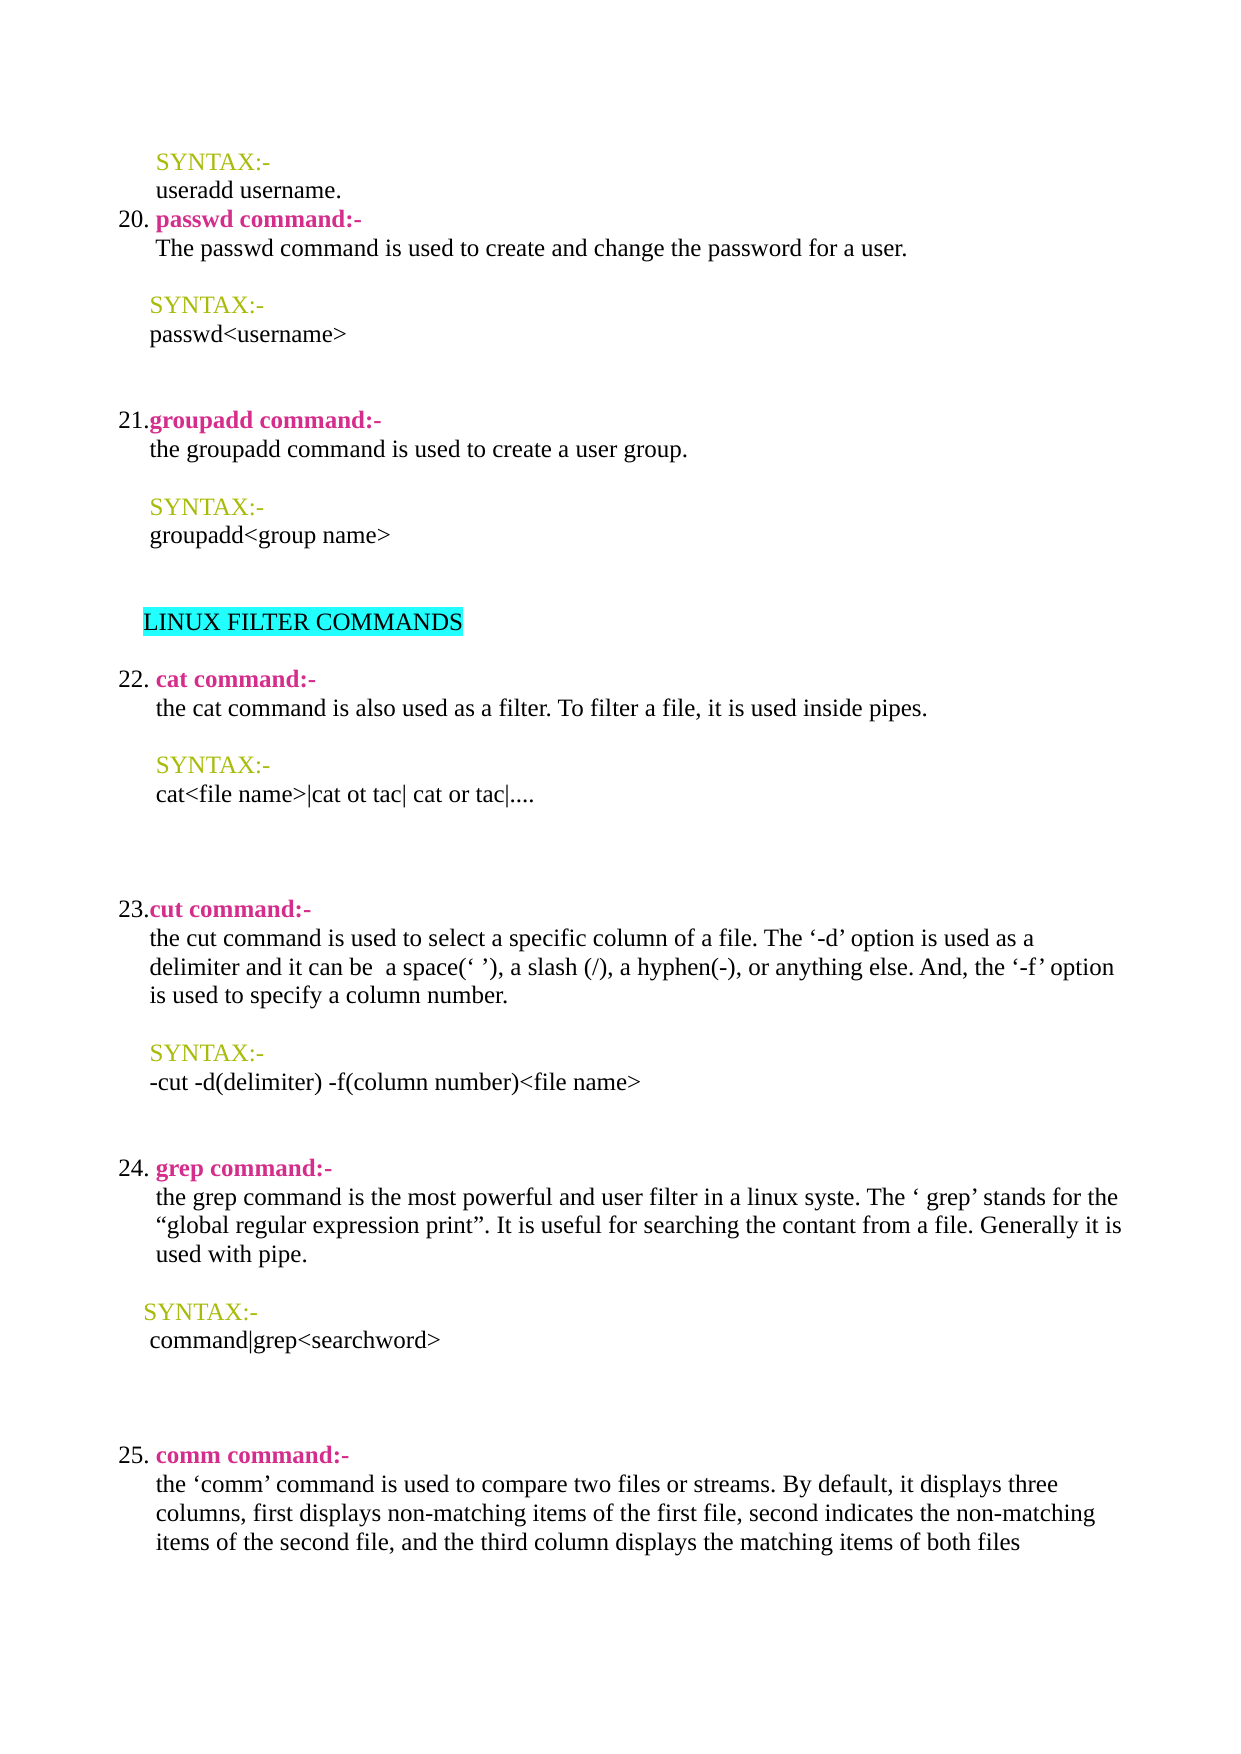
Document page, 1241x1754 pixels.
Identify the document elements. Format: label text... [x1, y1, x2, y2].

text SYNTAX:- [118, 751, 1122, 779]
text items of the second file, and the third column displays the matching items of both files [118, 1527, 1122, 1556]
text SYNTAX:- [118, 492, 1122, 521]
text the cut command is used to select a specific column of a file. The ‘-d’ option is used as a [118, 923, 1122, 952]
text the ‘comm’ command is used to compare two files or streams. By default, it displays three [118, 1469, 1122, 1498]
text command|grep<searchword> [118, 1326, 1122, 1354]
text -cut -d(delimiter) -f(column number)<file name> [118, 1067, 1122, 1096]
text the cat command is also used as a filter. To filter a file, it is used inside pipes. [118, 693, 1122, 722]
text 25. comm command:- [118, 1441, 1122, 1469]
text groupadd<group name> [118, 521, 1122, 549]
text useradd username. [118, 176, 1122, 204]
text 23.cut command:- [118, 894, 1122, 923]
text SYNTAX:- [118, 291, 1122, 319]
text columns, first displays non-matching items of the first file, second indicates the non-matching [118, 1498, 1122, 1527]
text the groupadd command is used to create a user group. [118, 434, 1122, 463]
text cat<file name>|cat ot tac| cat or tac|.... [118, 779, 1122, 808]
text used with pipe. [118, 1239, 1122, 1268]
text SYNTAX:- [118, 147, 1122, 176]
text “global regular expression print”. It is useful for searching the contant from a file. Generally it is [118, 1211, 1122, 1239]
text The passwd command is used to create and change the password for a user. [118, 233, 1122, 262]
text the grep command is the most powerful and user filter in a linux syste. The ‘ grep’ stands for the [118, 1182, 1122, 1211]
text LINUX FILTER COMMANDS [118, 607, 1122, 636]
text 21.groupadd command:- [118, 406, 1122, 434]
text SYNTAX:- [118, 1038, 1122, 1067]
text is used to specify a column number. [118, 981, 1122, 1009]
text passwd<username> [118, 319, 1122, 348]
text SYNTAX:- [118, 1297, 1122, 1326]
text 20. passwd command:- [118, 204, 1122, 233]
text delimiter and it can be a space(‘ ’), a slash (/), a hyphen(-), or anything else. And, the ‘-f’ option [118, 952, 1122, 981]
text 24. grep command:- [118, 1153, 1122, 1182]
text 22. cat command:- [118, 664, 1122, 693]
